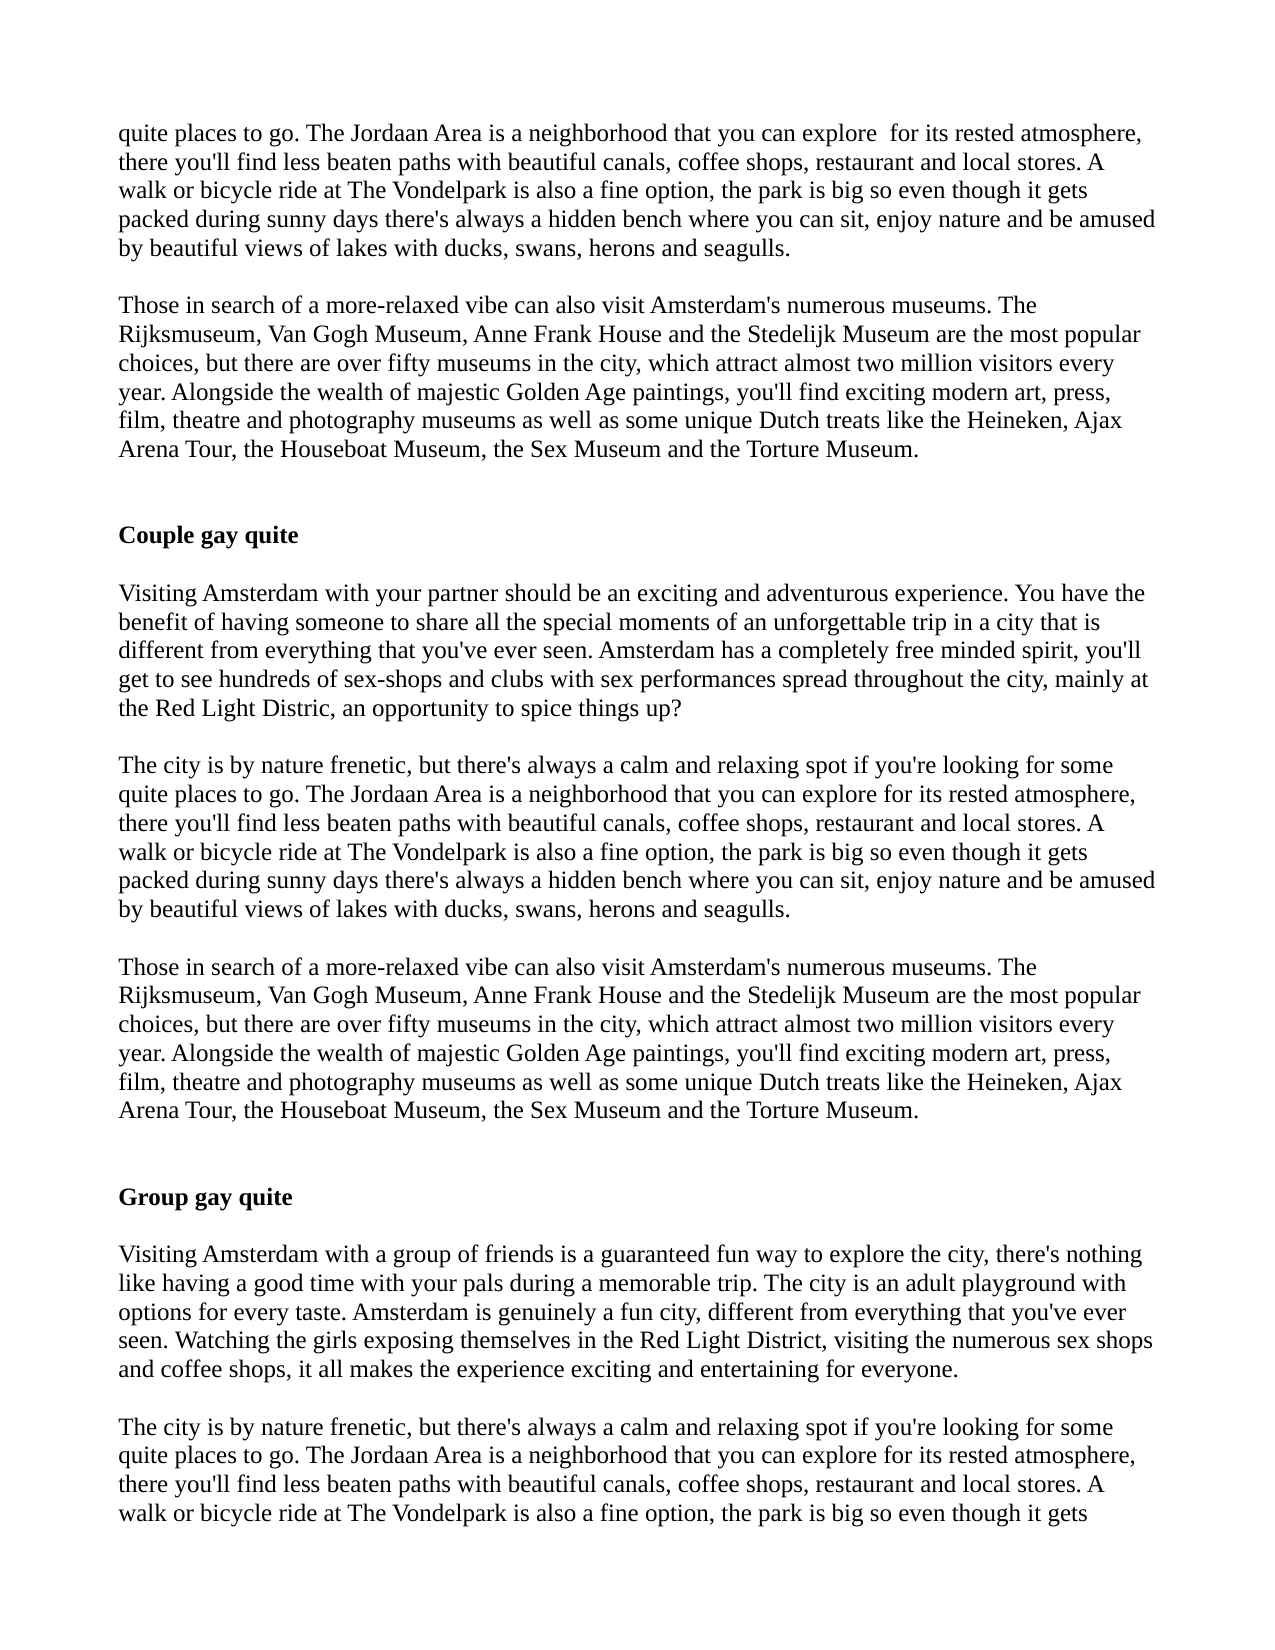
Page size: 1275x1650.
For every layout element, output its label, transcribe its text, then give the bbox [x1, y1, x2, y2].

text Group gay quite [118, 1182, 1157, 1211]
text The city is by nature frenetic, but there's always a calm and relaxing spot if you're looking for some quite places to go. The Jordaan Area is a neighborhood that you can explore for its rested atmosphere, there you'll find less beaten paths with beautiful canals, coffee shops, restaurant and local stores. A walk or bicycle ride at The Vondelpark is also a fine option, the park is big so even though it gets packed during sunny days there's always a hidden bench where you can sit, enjoy nature and be amused by beautiful views of lakes with ducks, swans, herons and seagulls. [118, 751, 1157, 923]
text Visiting Amsterdam with your partner should be an exciting and adventurous experience. You have the benefit of having someone to share all the special moments of an unforgettable trip in a city that is different from everything that you've ever seen. Amsterdam has a completely free minded spirit, you'll get to see hundreds of sex-shops and clubs with sex performances spread throughout the city, mainly at the Red Light Distric, an opportunity to spice things up? [118, 578, 1157, 722]
text Those in search of a more-relaxed vibe can also visit Amsterdam's numerous museums. The Rijksmuseum, Van Gogh Museum, Anne Frank House and the Stedelijk Museum are the most popular choices, but there are over fifty museums in the city, which attract almost two million visitors every year. Alongside the wealth of majestic Golden Age paintings, you'll find exciting modern art, press, film, theatre and photography museums as well as some unique Dutch treats like the Heineken, Ajax Arena Tour, the Houseboat Museum, the Sex Museum and the Torture Museum. [118, 291, 1157, 463]
text The city is by nature frenetic, but there's always a calm and relaxing spot if you're looking for some quite places to go. The Jordaan Area is a neighborhood that you can explore for its rested atmosphere, there you'll find less beaten paths with beautiful canals, coffee shops, restaurant and local stores. A walk or bicycle ride at The Vondelpark is also a fine option, the park is big so even though it gets [118, 1412, 1157, 1527]
text Couple gay quite [118, 521, 1157, 549]
text Those in search of a more-relaxed vibe can also visit Amsterdam's numerous museums. The Rijksmuseum, Van Gogh Museum, Anne Frank House and the Stedelijk Museum are the most popular choices, but there are over fifty museums in the city, which attract almost two million visitors every year. Alongside the wealth of majestic Golden Age paintings, you'll find exciting modern art, press, film, theatre and photography museums as well as some unique Dutch treats like the Heineken, Ajax Arena Tour, the Houseboat Museum, the Sex Museum and the Torture Museum. [118, 952, 1157, 1124]
text quite places to go. The Jordaan Area is a neighborhood that you can explore for its rested atmosphere, there you'll find less beaten paths with beautiful canals, coffee shops, restaurant and local stores. A walk or bicycle ride at The Vondelpark is also a fine option, the park is big so even though it gets packed during sunny days there's always a hidden bench where you can sit, enjoy nature and be amused by beautiful views of lakes with ducks, swans, herons and seagulls. [118, 118, 1157, 262]
text Visiting Amsterdam with a group of friends is a guaranteed fun way to explore the city, there's nothing like having a good time with your pals during a memorable trip. The city is an adult playground with options for every taste. Amsterdam is genuinely a fun city, different from everything that you've ever seen. Watching the girls exposing themselves in the Red Light District, visiting the numerous sex shops and coffee shops, it all makes the experience exciting and entertaining for everyone. [118, 1239, 1157, 1383]
